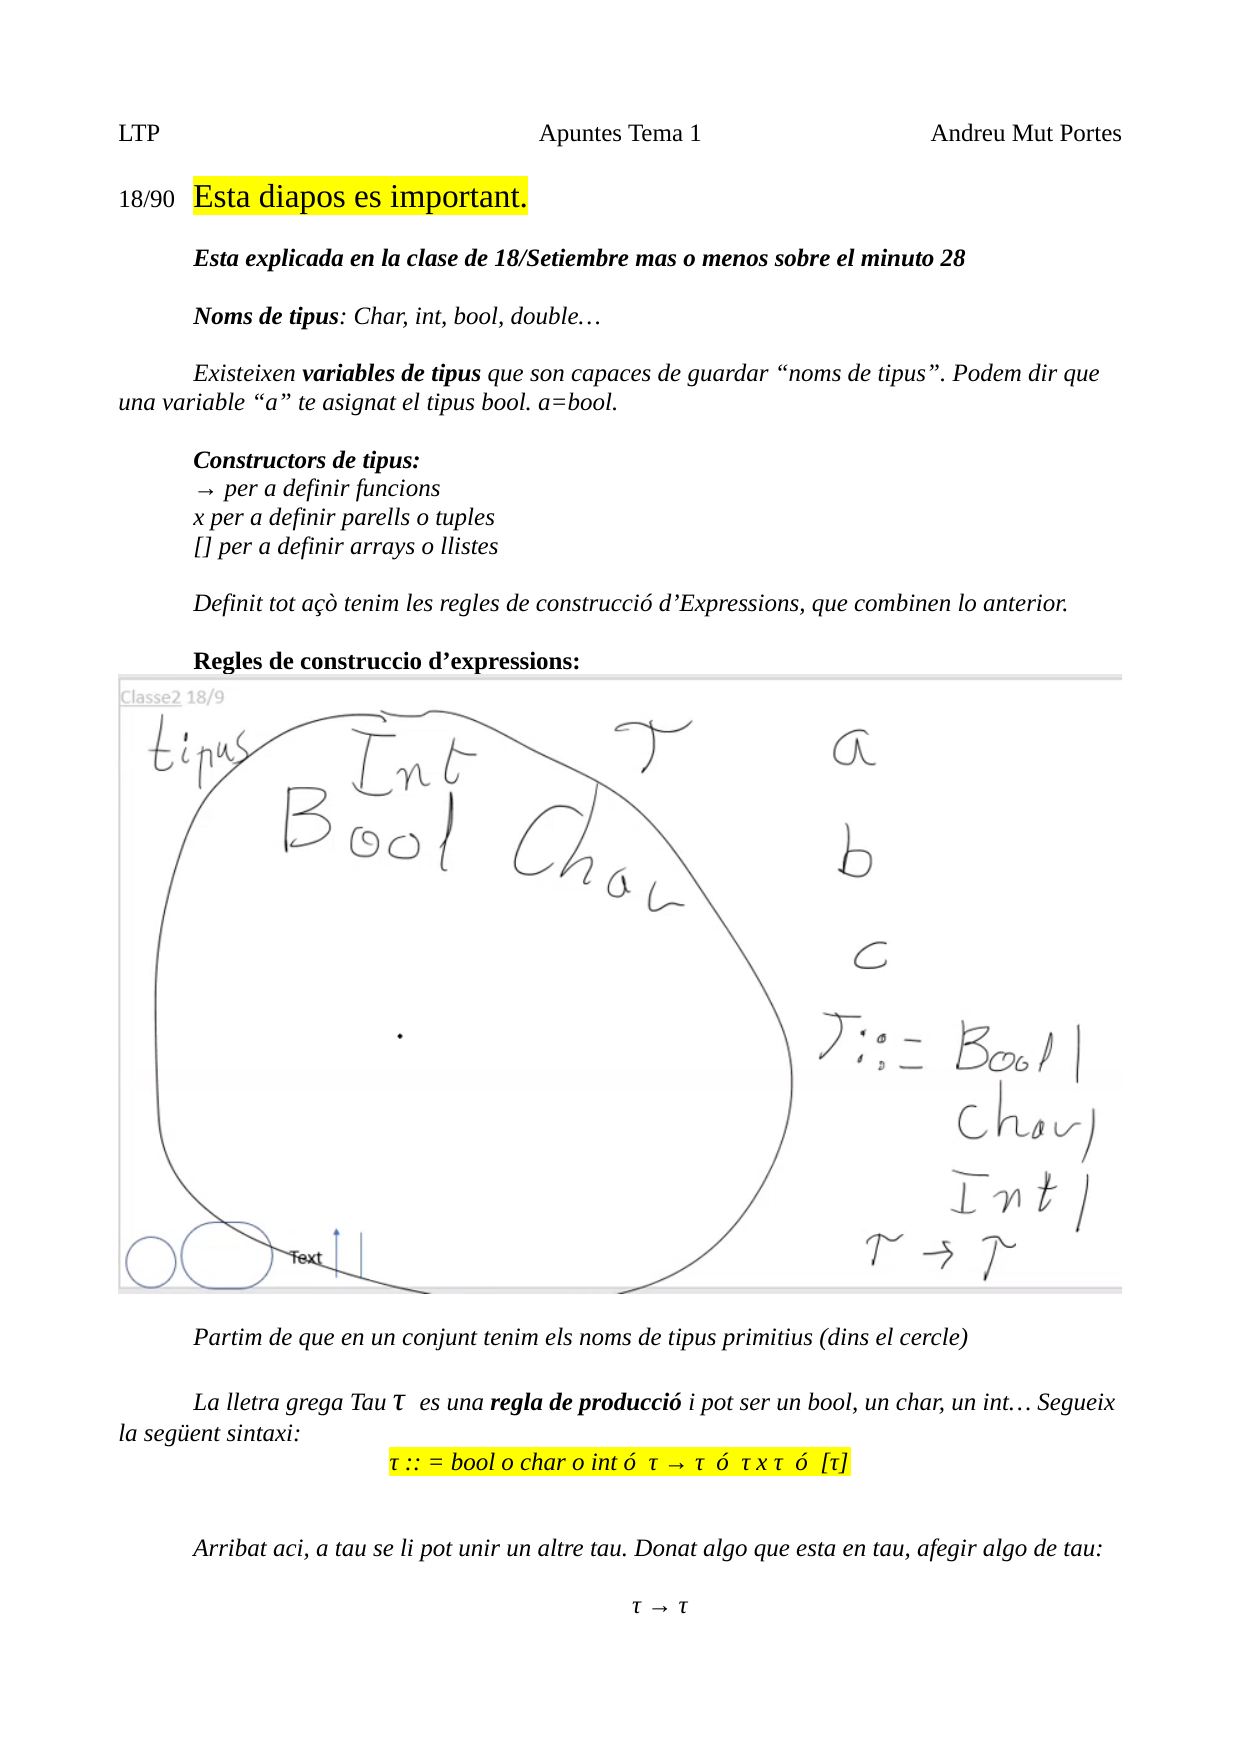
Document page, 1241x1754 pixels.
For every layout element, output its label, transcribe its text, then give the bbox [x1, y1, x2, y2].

picture [118, 674, 1123, 1294]
text Arribat aci, a tau se li pot unir un altre tau. Donat algo que esta en tau, afegir algo de tau: [118, 1533, 1122, 1562]
text [] per a definir arrays o llistes [118, 531, 1122, 560]
text → per a definir funcions [118, 473, 1122, 502]
text τ :: = bool o char o int ó τ → τ ó τ x τ ó [τ] [118, 1447, 1122, 1476]
text La lletra grega Tau τ es una regla de producció i pot ser un bool, un char, un int… Segueix la següent sintaxi: [118, 1380, 1122, 1447]
text x per a definir parells o tuples [118, 502, 1122, 531]
text Esta explicada en la clase de 18/Setiembre mas o menos sobre el minuto 28 [118, 243, 1122, 272]
text Constructors de tipus: [118, 445, 1122, 473]
text Definit tot açò tenim les regles de construcció d’Expressions, que combinen lo anterior. [118, 588, 1122, 617]
text Partim de que en un conjunt tenim els noms de tipus primitius (dins el cercle) [118, 1322, 1122, 1351]
text τ → τ [118, 1591, 1122, 1619]
text 18/90 Esta diapos es important. [118, 176, 1122, 215]
text Regles de construccio d’expressions: [118, 646, 1122, 674]
text Existeixen variables de tipus que son capaces de guardar “noms de tipus”. Podem dir que una variable “a” te asignat el tipus bool. a=bool. [118, 358, 1122, 416]
text Noms de tipus: Char, int, bool, double… [118, 301, 1122, 330]
